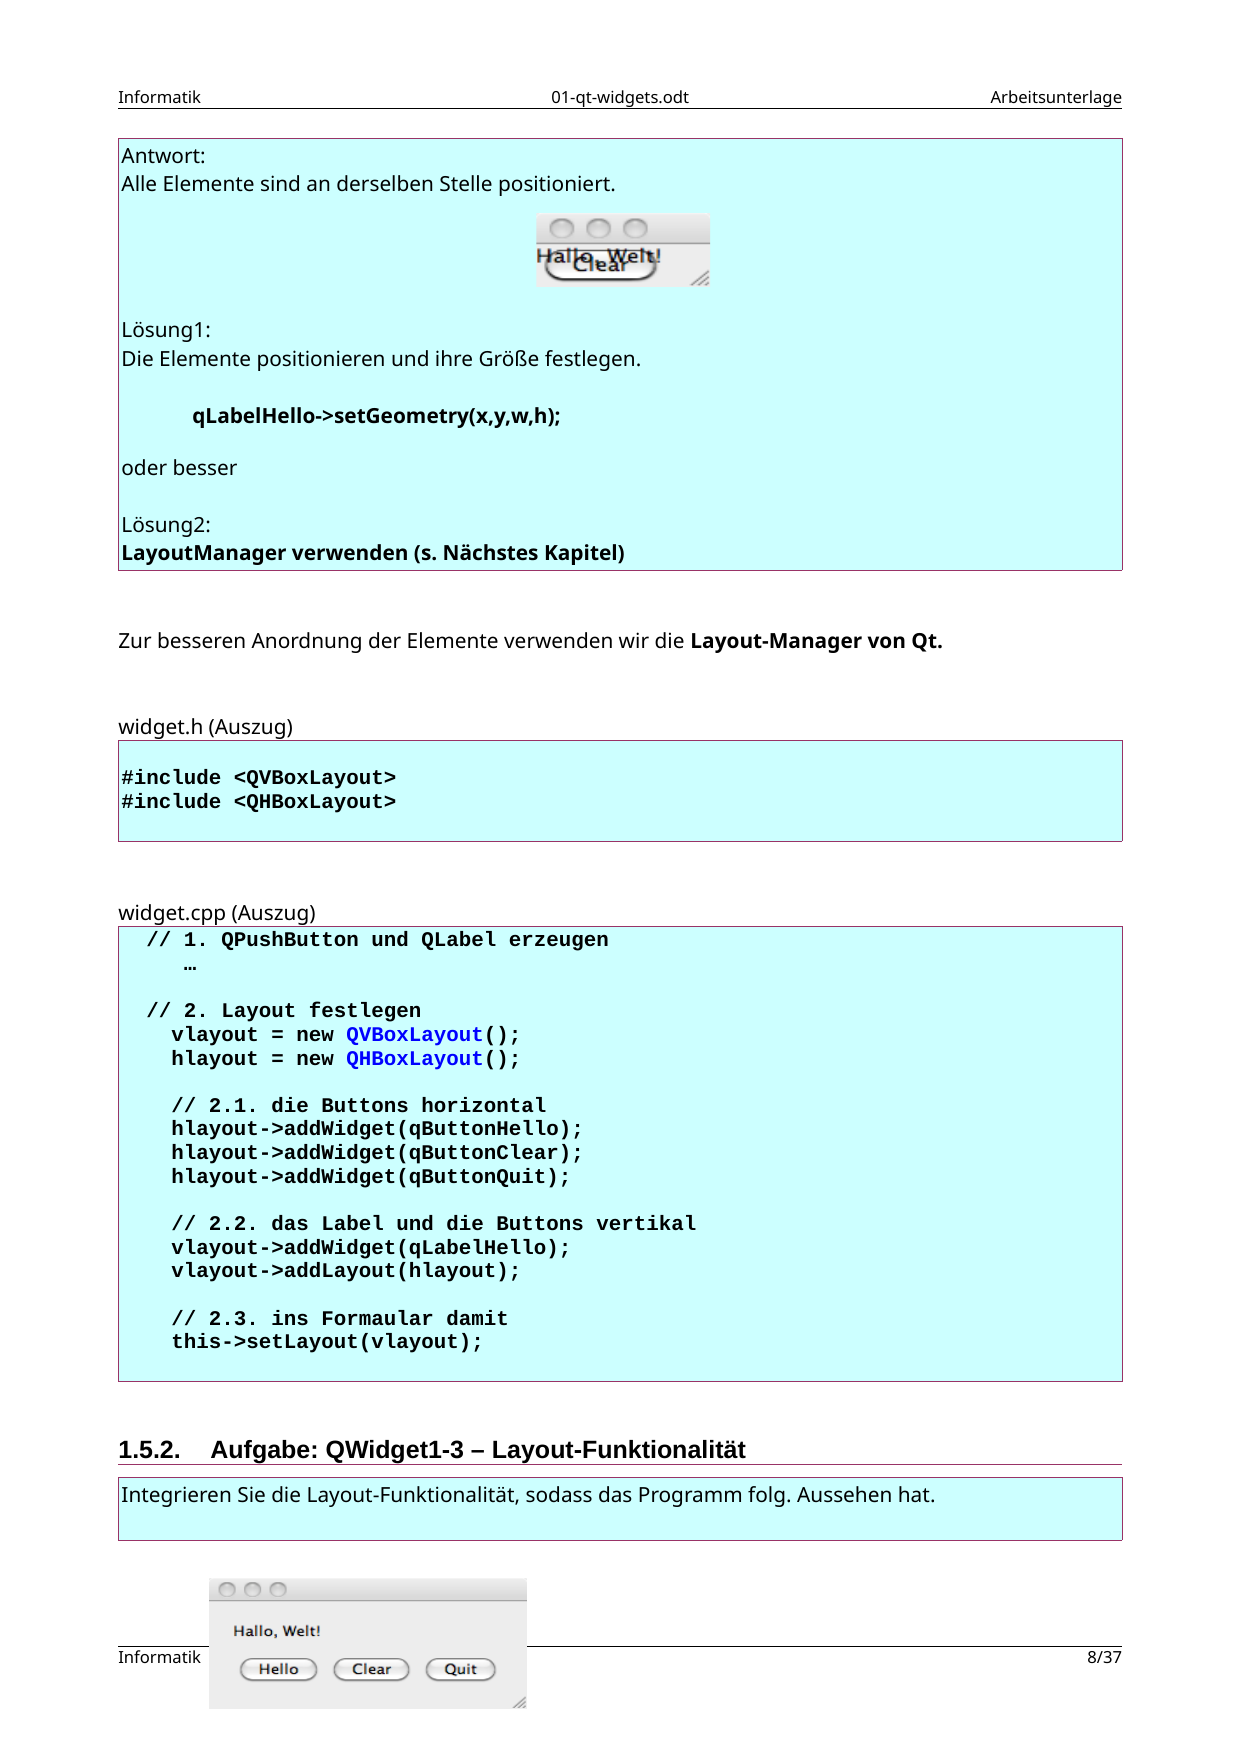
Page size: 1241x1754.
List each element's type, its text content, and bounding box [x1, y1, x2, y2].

text oder besser [119, 450, 1122, 478]
text #include <QVBoxLayout> [119, 764, 1122, 788]
text hlayout->addWidget(qButtonClear); [119, 1139, 1122, 1163]
text widget.h (Auszug) [118, 712, 1122, 740]
text // 2.2. das Label und die Buttons vertikal [119, 1210, 1122, 1234]
text … [119, 950, 1122, 973]
text Lösung1: [119, 312, 1122, 341]
text Lösung2: [119, 507, 1122, 535]
text // 2.1. die Buttons horizontal [119, 1092, 1122, 1115]
text hlayout->addWidget(qButtonQuit); [119, 1163, 1122, 1186]
picture [209, 1578, 527, 1709]
text // 2. Layout festlegen [119, 997, 1122, 1021]
text hlayout = new QHBoxLayout(); [119, 1044, 1122, 1068]
text Antwort: [119, 139, 1122, 166]
text Alle Elemente sind an derselben Stelle positioniert. [119, 166, 1122, 195]
subtitle Aufgabe: QWidget1-3 – Layout-Funktionalität [118, 1435, 1122, 1464]
text Zur besseren Anordnung der Elemente verwenden wir die Layout-Manager von Qt. [118, 627, 1122, 655]
text vlayout->addWidget(qLabelHello); [119, 1234, 1122, 1257]
text Integrieren Sie die Layout-Funktionalität, sodass das Programm folg. Aussehen hat. [119, 1478, 1122, 1506]
text // 1. QPushButton und QLabel erzeugen [119, 927, 1122, 950]
text #include <QHBoxLayout> [119, 788, 1122, 811]
text // 2.3. ins Formaular damit [119, 1304, 1122, 1328]
text widget.cpp (Auszug) [118, 898, 1122, 926]
text Die Elemente positionieren und ihre Größe festlegen. [119, 341, 1122, 369]
text vlayout->addLayout(hlayout); [119, 1257, 1122, 1281]
text qLabelHello->setGeometry(x,y,w,h); [119, 398, 1122, 426]
picture [536, 213, 711, 287]
text this->setLayout(vlayout); [119, 1328, 1122, 1352]
text LayoutManager verwenden (s. Nächstes Kapitel) [119, 535, 1122, 570]
text hlayout->addWidget(qButtonHello); [119, 1115, 1122, 1139]
text vlayout = new QVBoxLayout(); [119, 1021, 1122, 1044]
